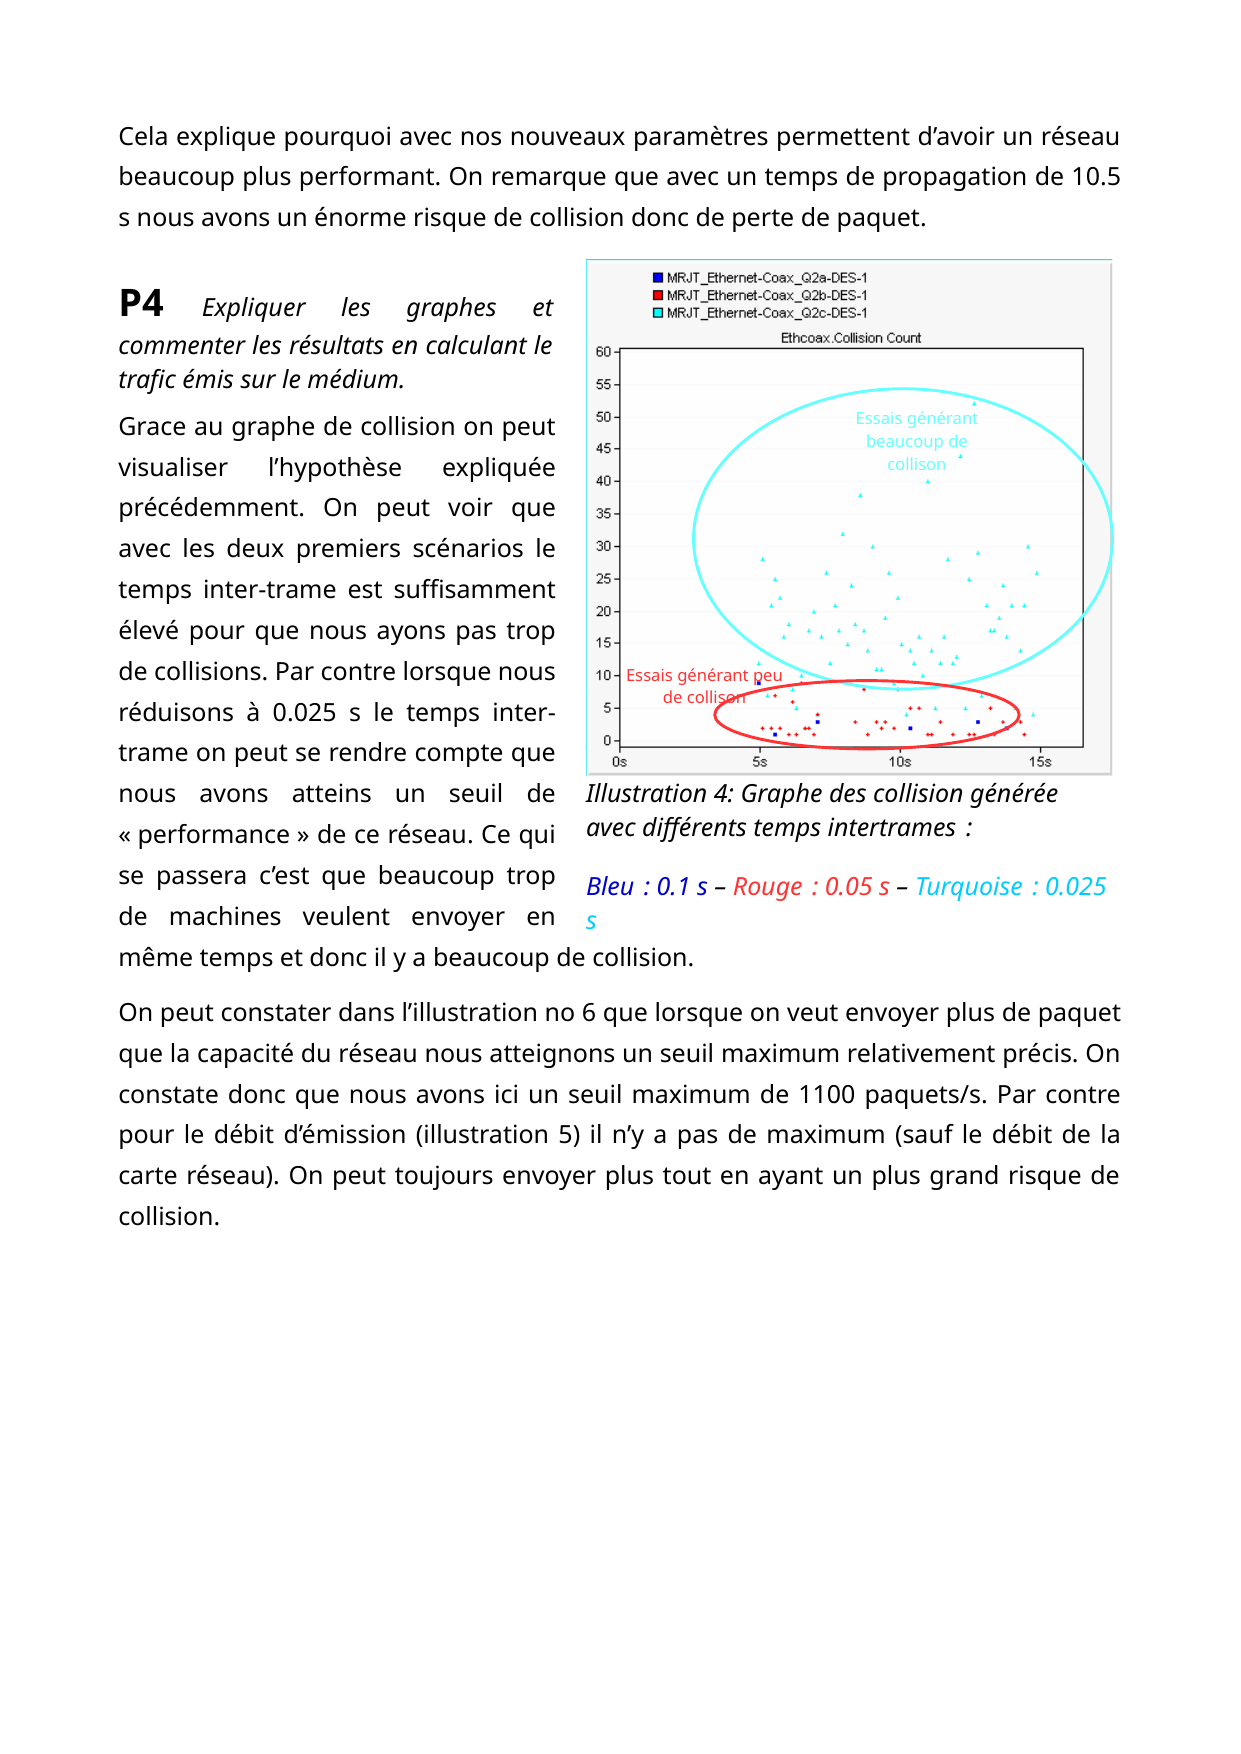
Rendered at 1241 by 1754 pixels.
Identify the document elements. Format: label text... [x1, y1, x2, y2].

subtitle [586, 843, 1112, 868]
text Grace au graphe de collision on peut visualiser l’hypothèse expliquée précédemment. On peut voir que avec les deux premiers scénarios le temps inter-trame est suffisamment élevé pour que nous ayons pas trop de collisions. Par contre lorsque nous réduisons à 0.025 s le temps inter-trame on peut se rendre compte que nous avons atteins un seuil de « performance » de ce réseau. Ce qui se passera c’est que beaucoup trop de machines veulent envoyer en même temps et donc il y a beaucoup de collision. [118, 408, 1122, 973]
subtitle [586, 247, 1112, 259]
text Bleu : 0.1 s – Rouge : 0.05 s – Turquoise : 0.025 s [586, 868, 1112, 937]
text Cela explique pourquoi avec nos nouveaux paramètres permettent d’avoir un réseau beaucoup plus performant. On remarque que avec un temps de propagation de 10.5 s nous avons un énorme risque de collision donc de perte de paquet. [118, 118, 1122, 234]
text Illustration 4: Graphe des collision générée avec différents temps intertrames : [586, 776, 1112, 843]
text On peut constater dans l’illustration no 6 que lorsque on veut envoyer plus de paquet que la capacité du réseau nous atteignons un seuil maximum relativement précis. On constate donc que nous avons ici un seuil maximum de 1100 paquets/s. Par contre pour le débit d’émission (illustration 5) il n’y a pas de maximum (sauf le débit de la carte réseau). On peut toujours envoyer plus tout en ayant un plus grand risque de collision. [118, 994, 1122, 1233]
subtitle P4 Expliquer les graphes et commenter les résultats en calculant le trafic émis sur le médium. [118, 276, 585, 396]
